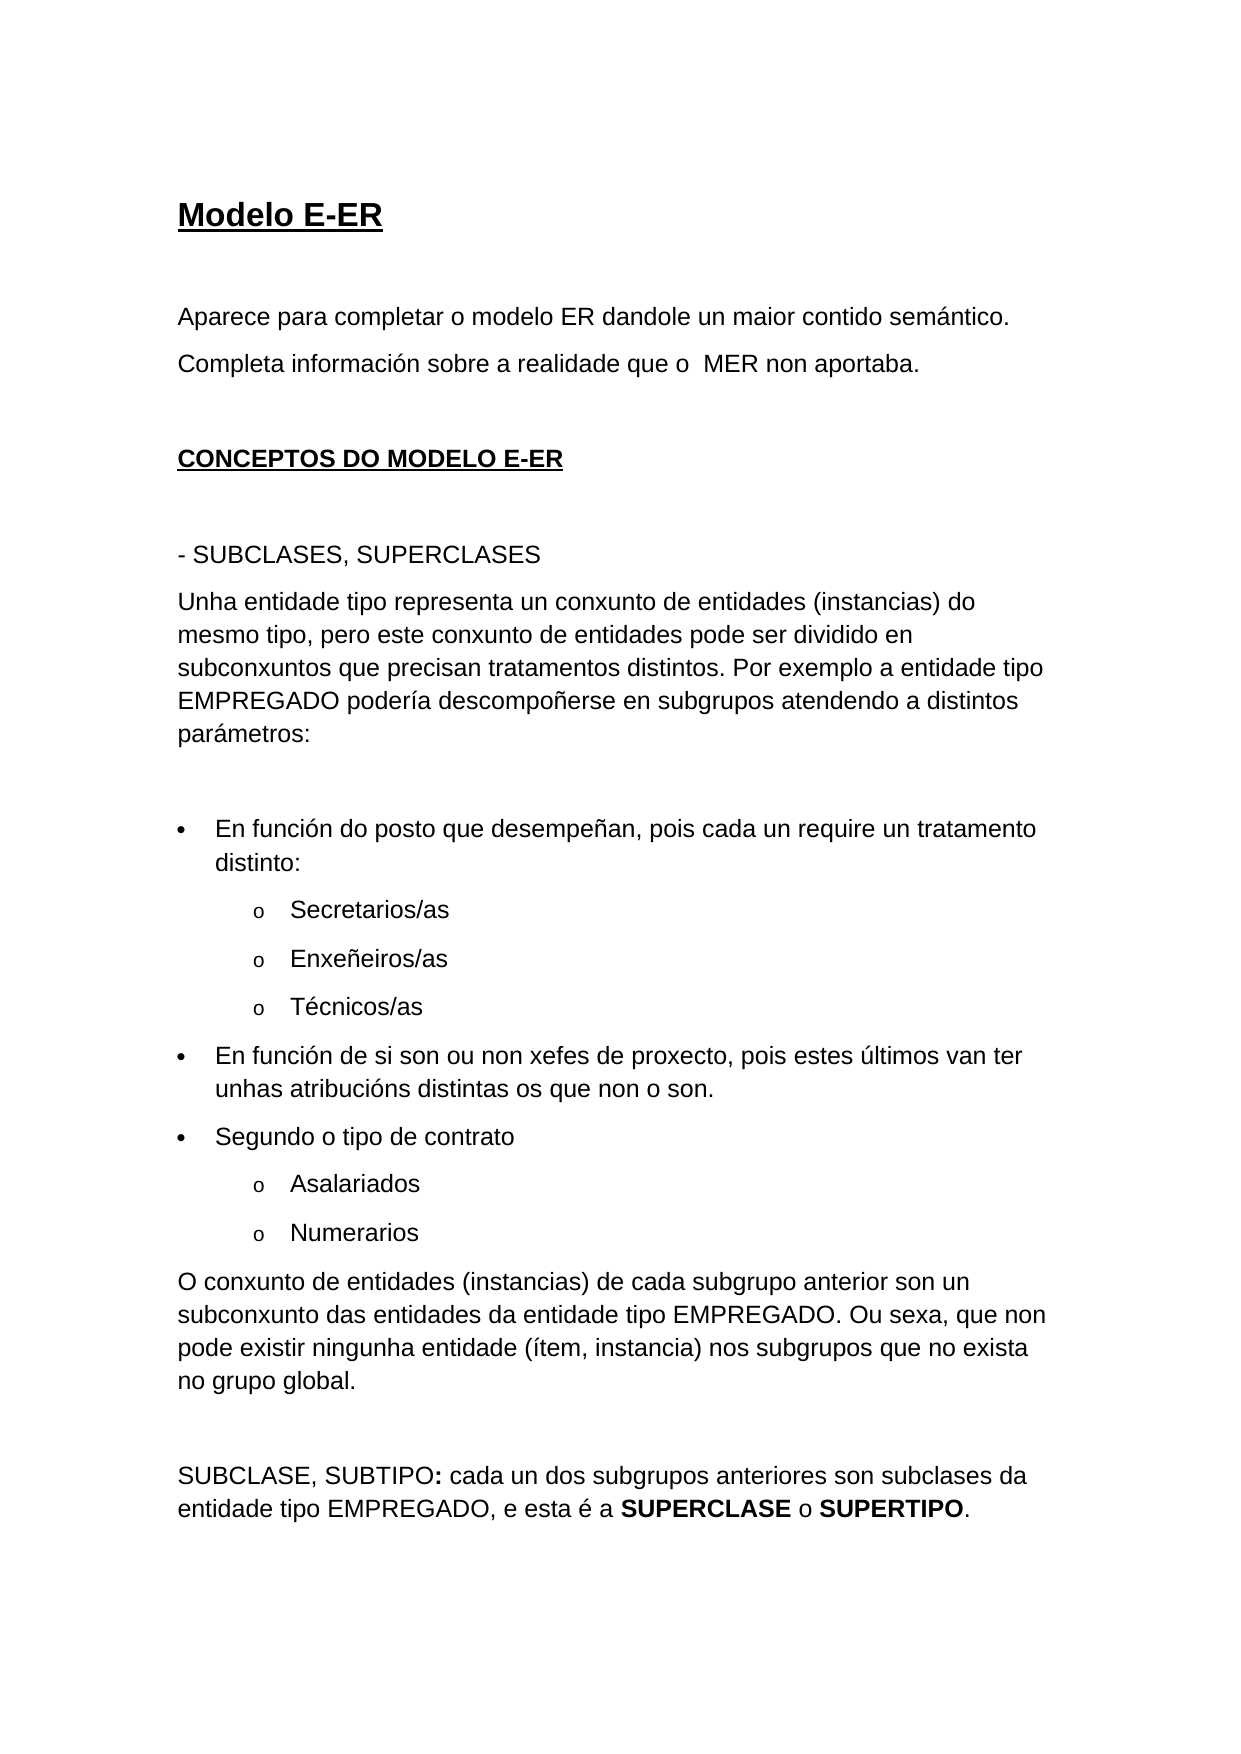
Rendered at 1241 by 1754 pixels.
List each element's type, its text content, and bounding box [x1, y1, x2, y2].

text SUBCLASE, SUBTIPO: cada un dos subgrupos anteriores son subclases da entidade tipo EMPREGADO, e esta é a SUPERCLASE o SUPERTIPO. [177, 1461, 1063, 1523]
list Enxeñeiros/as [252, 944, 1063, 973]
text - SUBCLASES, SUPERCLASES [177, 539, 1063, 568]
text CONCEPTOS DO MODELO E-ER [177, 444, 1063, 473]
text Completa información sobre a realidade que o MER non aportaba. [177, 349, 1063, 378]
text Aparece para completar o modelo ER dandole un maior contido semántico. [177, 302, 1063, 330]
text O conxunto de entidades (instancias) de cada subgrupo anterior son un subconxunto das entidades da entidade tipo EMPREGADO. Ou sexa, que non pode existir ningunha entidade (ítem, instancia) nos subgrupos que no exista no grupo global. [177, 1267, 1063, 1394]
list Segundo o tipo de contrato [177, 1122, 1063, 1150]
list Asalariados [252, 1169, 1063, 1199]
text Unha entidade tipo representa un conxunto de entidades (instancias) do mesmo tipo, pero este conxunto de entidades pode ser dividido en subconxuntos que precisan tratamentos distintos. Por exemplo a entidade tipo EMPREGADO podería descompoñerse en subgrupos atendendo a distintos parámetros: [177, 587, 1063, 748]
list Técnicos/as [252, 992, 1063, 1022]
list Numerarios [252, 1218, 1063, 1248]
list Secretarios/as [252, 895, 1063, 925]
list En función do posto que desempeñan, pois cada un require un tratamento distinto: [177, 814, 1063, 876]
list En función de si son ou non xefes de proxecto, pois estes últimos van ter unhas atribucións distintas os que non o son. [177, 1041, 1063, 1103]
text Modelo E-ER [177, 195, 1063, 234]
